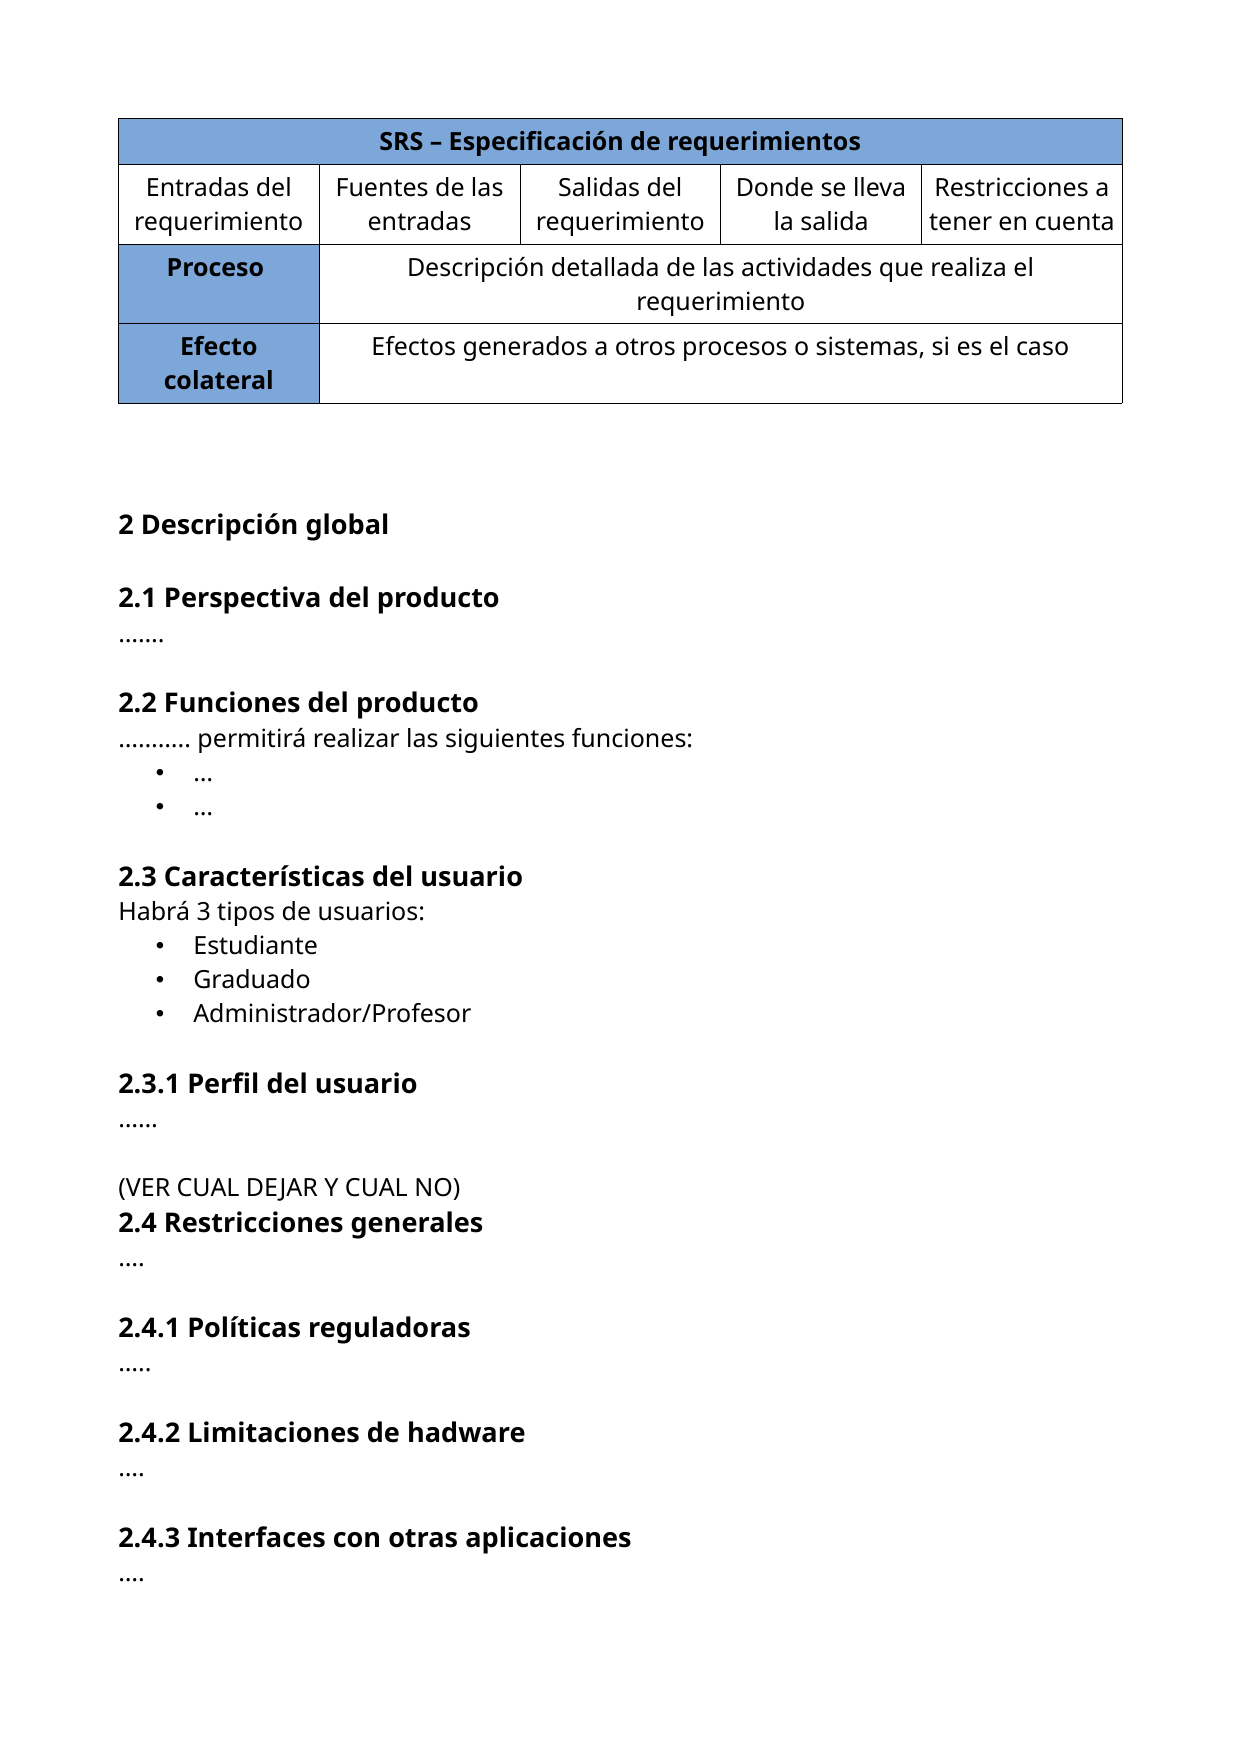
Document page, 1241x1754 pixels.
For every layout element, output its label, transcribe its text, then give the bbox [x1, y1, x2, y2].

list … [156, 789, 1122, 823]
text 2.1 Perspectiva del producto [118, 579, 1122, 616]
text ….. [118, 1345, 1122, 1379]
table_cell Efecto colateral [119, 324, 319, 403]
table_cell Entradas del requerimiento [119, 165, 319, 243]
text 2 Descripción global [118, 505, 1122, 542]
text 2.4 Restricciones generales [118, 1203, 1122, 1240]
text …. [118, 1240, 1122, 1274]
text …. [118, 1450, 1122, 1484]
table_cell Salidas del requerimiento [521, 165, 720, 243]
list Administrador/Profesor [156, 996, 1122, 1030]
text Habrá 3 tipos de usuarios: [118, 894, 1122, 928]
text 2.4.3 Interfaces con otras aplicaciones [118, 1518, 1122, 1555]
text 2.4.1 Políticas reguladoras [118, 1308, 1122, 1345]
text ……. [118, 616, 1122, 650]
text 2.3.1 Perfil del usuario [118, 1064, 1122, 1101]
text 2.2 Funciones del producto [118, 684, 1122, 721]
table_cell Fuentes de las entradas [320, 165, 520, 243]
text …. [118, 1555, 1122, 1589]
list Estudiante [156, 928, 1122, 962]
list … [156, 755, 1122, 789]
text 2.3 Características del usuario [118, 857, 1122, 894]
table_cell Efectos generados a otros procesos o sistemas, si es el caso [320, 324, 1122, 403]
list Graduado [156, 962, 1122, 996]
table_cell Proceso [119, 245, 319, 323]
table_cell Donde se lleva la salida [721, 165, 921, 243]
text ……….. permitirá realizar las siguientes funciones: [118, 721, 1122, 755]
text 2.4.2 Limitaciones de hadware [118, 1413, 1122, 1450]
table_cell Restricciones a tener en cuenta [922, 165, 1122, 243]
table_header SRS – Especificación de requerimientos [119, 119, 1122, 164]
text (VER CUAL DEJAR Y CUAL NO) [118, 1169, 1122, 1203]
text …… [118, 1101, 1122, 1135]
table_cell Descripción detallada de las actividades que realiza el requerimiento [320, 245, 1122, 323]
